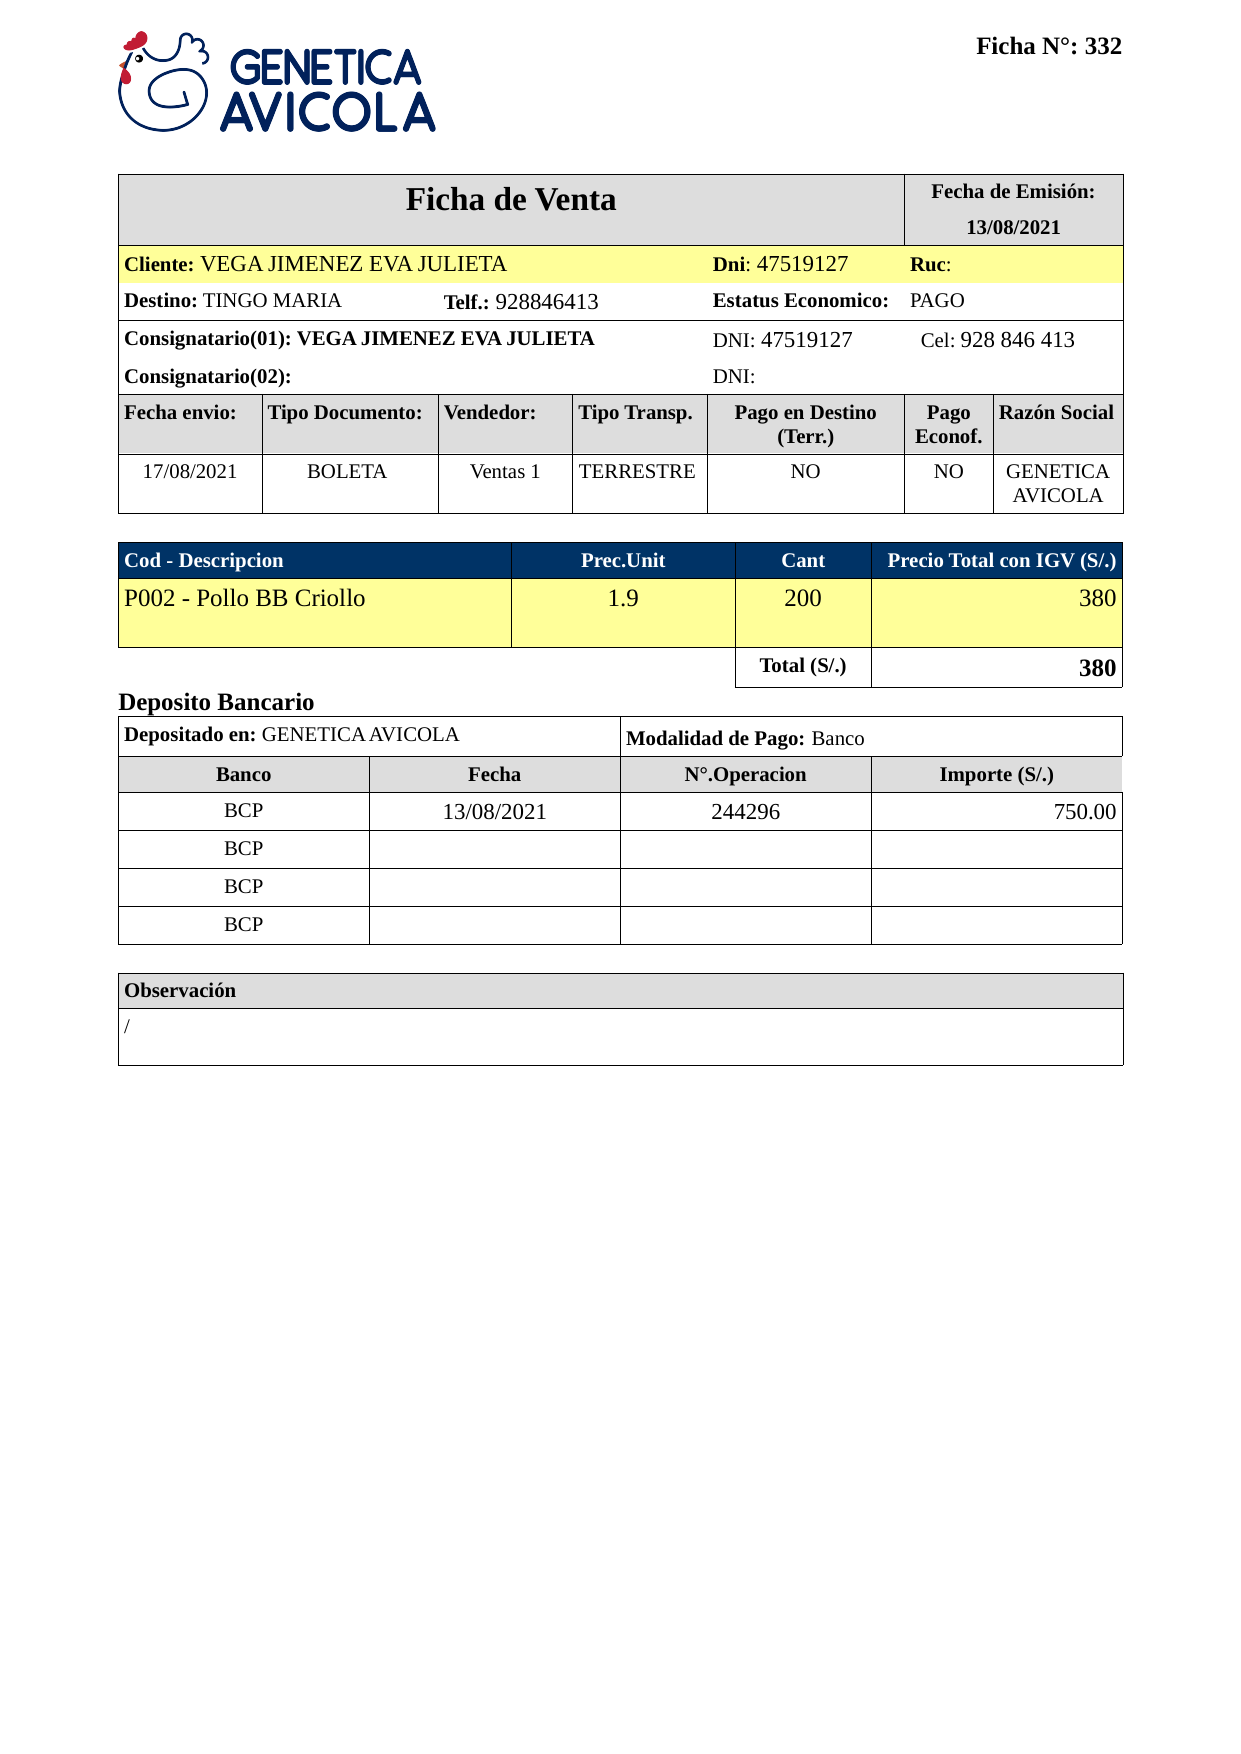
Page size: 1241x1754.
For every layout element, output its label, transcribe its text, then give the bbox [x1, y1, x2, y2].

table_cell Pago Econof. [905, 395, 993, 453]
table_header Cod - Descripcion [119, 543, 511, 578]
table_cell [621, 831, 871, 868]
table_cell DNI: [707, 358, 1123, 394]
table_cell 380 [872, 579, 1122, 647]
table_cell [872, 907, 1122, 943]
table_cell 200 [736, 579, 871, 647]
table_cell Total (S/.) [736, 648, 871, 687]
table_header Prec.Unit [512, 543, 735, 578]
table_cell Fecha envio: [119, 395, 262, 453]
table_cell [370, 907, 620, 943]
table_cell GENETICA AVICOLA [994, 455, 1123, 513]
table_cell [511, 648, 735, 687]
table_cell Cliente: VEGA JIMENEZ EVA JULIETA [119, 246, 707, 283]
table_cell 1.9 [512, 579, 735, 647]
table_cell N°.Operacion [621, 757, 871, 792]
table_cell Destino: TINGO MARIA [119, 283, 438, 320]
table_cell Razón Social [994, 395, 1123, 453]
table_cell [872, 831, 1122, 868]
table_header Fecha de Emisión: [905, 175, 1123, 209]
table_cell BCP [119, 793, 369, 830]
table_cell Consignatario(02): [119, 358, 707, 394]
table_cell [621, 869, 871, 906]
table_cell Cel: 928 846 413 [915, 321, 1123, 358]
table_header Modalidad de Pago: Banco [621, 717, 1122, 756]
table_header Cant [736, 543, 871, 578]
table_cell BOLETA [263, 455, 438, 513]
table_cell 13/08/2021 [370, 793, 620, 830]
table_cell [621, 907, 871, 943]
table_cell [370, 831, 620, 868]
table_header Observación [119, 974, 1123, 1008]
table_cell Banco [119, 757, 369, 792]
table_cell 13/08/2021 [905, 209, 1123, 245]
table_cell Tipo Transp. [573, 395, 707, 453]
table_cell NO [905, 455, 993, 513]
table_cell 17/08/2021 [119, 455, 262, 513]
table_cell NO [708, 455, 904, 513]
table_header Ficha de Venta [119, 175, 904, 245]
table_cell P002 - Pollo BB Criollo [119, 579, 511, 647]
table_cell [872, 869, 1122, 906]
table_cell Fecha [370, 757, 620, 792]
table_header Precio Total con IGV (S/.) [872, 543, 1122, 578]
table_cell TERRESTRE [573, 455, 707, 513]
table_header Depositado en: GENETICA AVICOLA [119, 717, 620, 756]
table_cell Pago en Destino (Terr.) [708, 395, 904, 453]
table_cell Consignatario(01): VEGA JIMENEZ EVA JULIETA [119, 321, 707, 358]
table_cell / [119, 1009, 1123, 1065]
table_cell Ruc: [904, 246, 1123, 283]
picture [118, 31, 436, 132]
text Deposito Bancario [118, 687, 1122, 716]
table_cell [118, 648, 511, 687]
table_cell Telf.: 928846413 [438, 283, 707, 320]
table_cell 380 [872, 648, 1122, 687]
table_cell 244296 [621, 793, 871, 830]
table_cell Vendedor: [439, 395, 572, 453]
table_cell Tipo Documento: [263, 395, 438, 453]
table_cell BCP [119, 869, 369, 906]
table_cell BCP [119, 831, 369, 868]
table_cell 750.00 [872, 793, 1122, 830]
table_cell Importe (S/.) [872, 757, 1122, 792]
table_cell [370, 869, 620, 906]
table_cell DNI: 47519127 [707, 321, 915, 358]
table_cell PAGO [904, 283, 1123, 320]
table_cell Ventas 1 [439, 455, 572, 513]
table_cell BCP [119, 907, 369, 943]
table_cell Estatus Economico: [707, 283, 904, 320]
table_cell Dni: 47519127 [707, 246, 904, 283]
